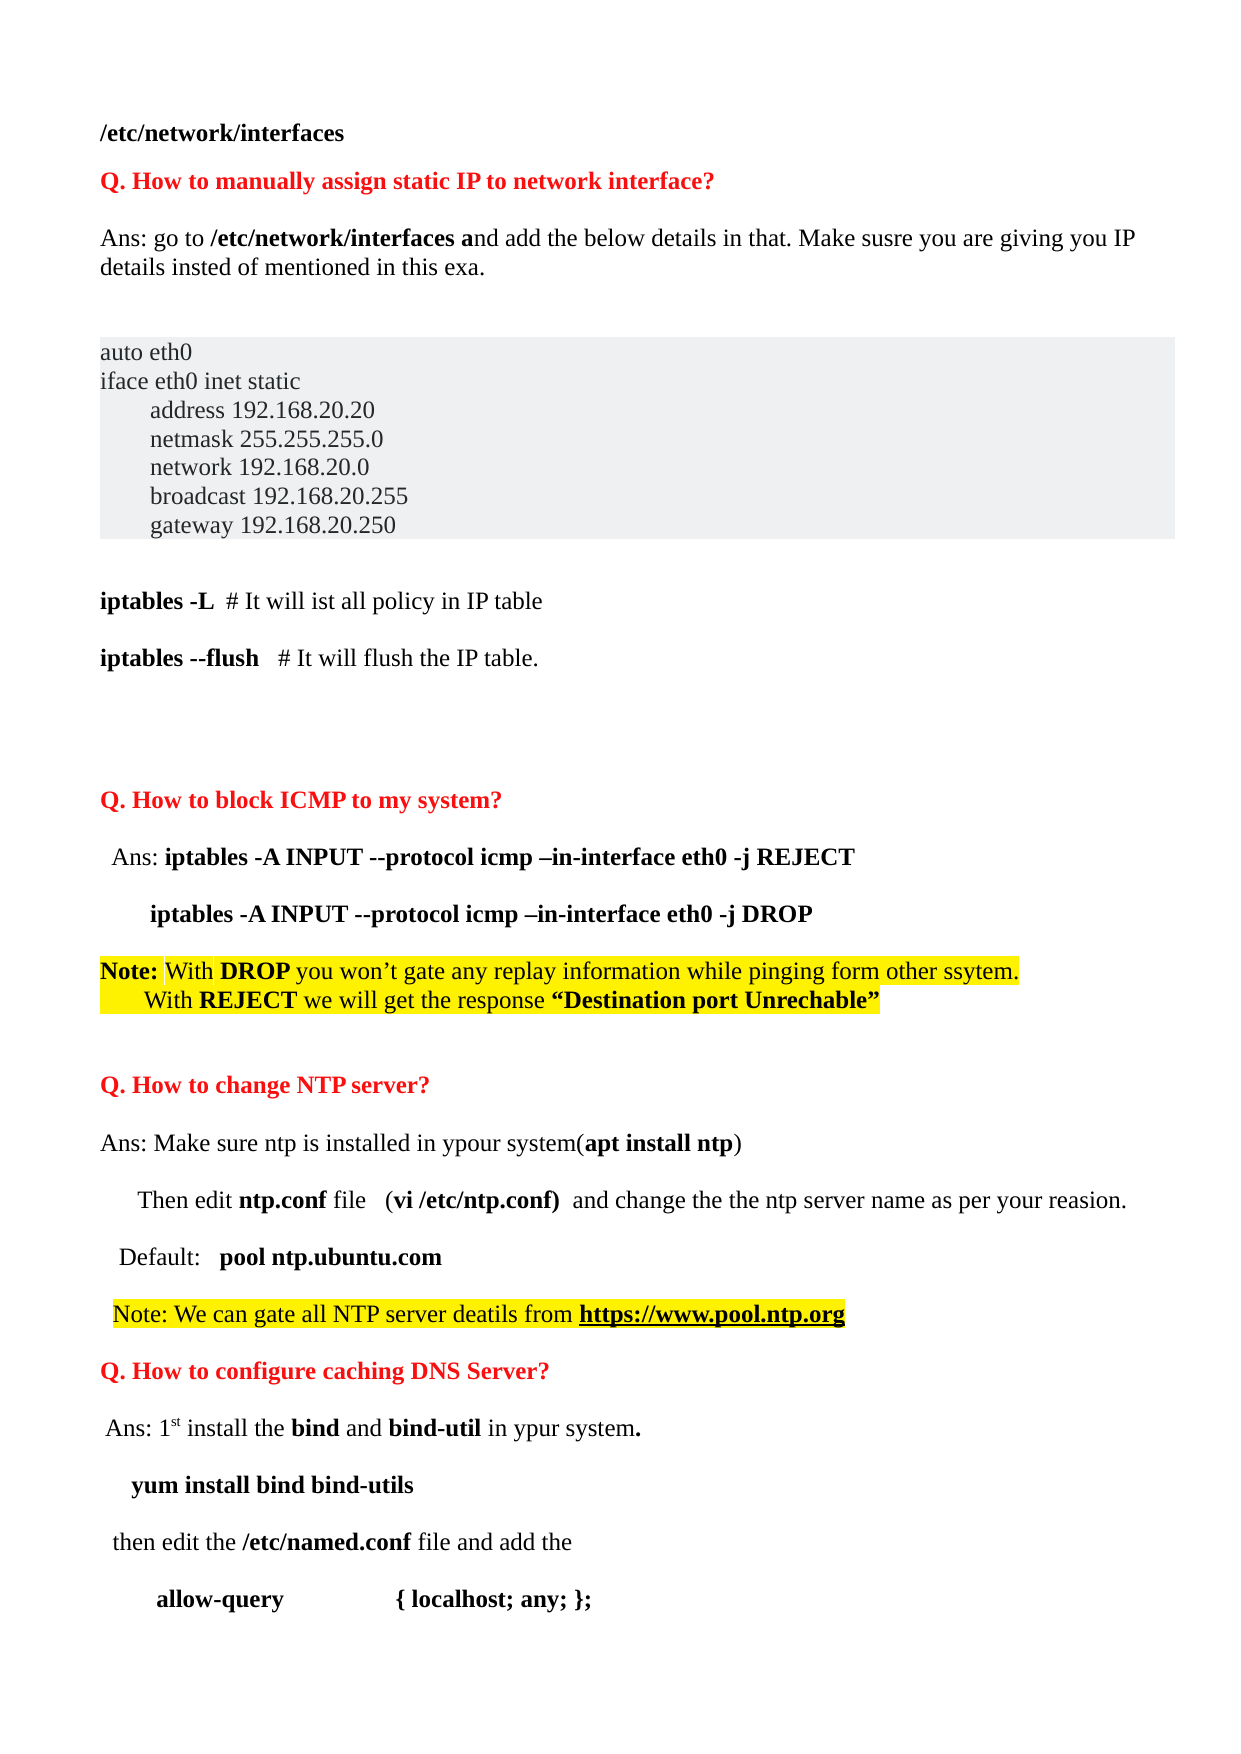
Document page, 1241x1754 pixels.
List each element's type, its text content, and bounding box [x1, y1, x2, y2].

text broadcast 192.168.20.255 [100, 481, 1175, 510]
text yum install bind bind-utils [100, 1470, 1175, 1499]
text /etc/network/interfaces [100, 118, 1175, 147]
text Default: pool ntp.ubuntu.com [100, 1242, 1175, 1271]
text then edit the /etc/named.conf file and add the [100, 1527, 1175, 1556]
text auto eth0 [100, 337, 1175, 366]
text Q. How to manually assign static IP to network interface? [100, 166, 1175, 194]
text network 192.168.20.0 [100, 452, 1175, 481]
text With REJECT we will get the response “Destination port Unrechable” [100, 985, 1175, 1014]
text address 192.168.20.20 [100, 395, 1175, 424]
text Note: We can gate all NTP server deatils from https://www.pool.ntp.org [100, 1299, 1175, 1328]
text iptables -L # It will ist all policy in IP table [100, 586, 1175, 614]
text iptables --flush # It will flush the IP table. [100, 643, 1175, 672]
text gateway 192.168.20.250 [100, 510, 1175, 539]
text Q. How to configure caching DNS Server? [100, 1356, 1175, 1385]
text Ans: Make sure ntp is installed in ypour system(apt install ntp) [100, 1128, 1175, 1157]
text Ans: go to /etc/network/interfaces and add the below details in that. Make susre you are giving you IP details insted of mentioned in this exa. [100, 223, 1175, 280]
text netmask 255.255.255.0 [100, 424, 1175, 452]
text Ans: 1st install the bind and bind-util in ypur system. [100, 1413, 1175, 1442]
text Ans: iptables -A INPUT --protocol icmp –in-interface eth0 -j REJECT [100, 842, 1175, 871]
text iptables -A INPUT --protocol icmp –in-interface eth0 -j DROP [100, 899, 1175, 928]
text Q. How to change NTP server? [100, 1070, 1175, 1099]
text allow-query { localhost; any; }; [100, 1584, 1175, 1613]
text iface eth0 inet static [100, 366, 1175, 395]
text Q. How to block ICMP to my system? [100, 785, 1175, 814]
text Note: With DROP you won’t gate any replay information while pinging form other ssytem. [100, 956, 1175, 985]
text Then edit ntp.conf file (vi /etc/ntp.conf) and change the the ntp server name as per your reasion. [100, 1185, 1175, 1214]
